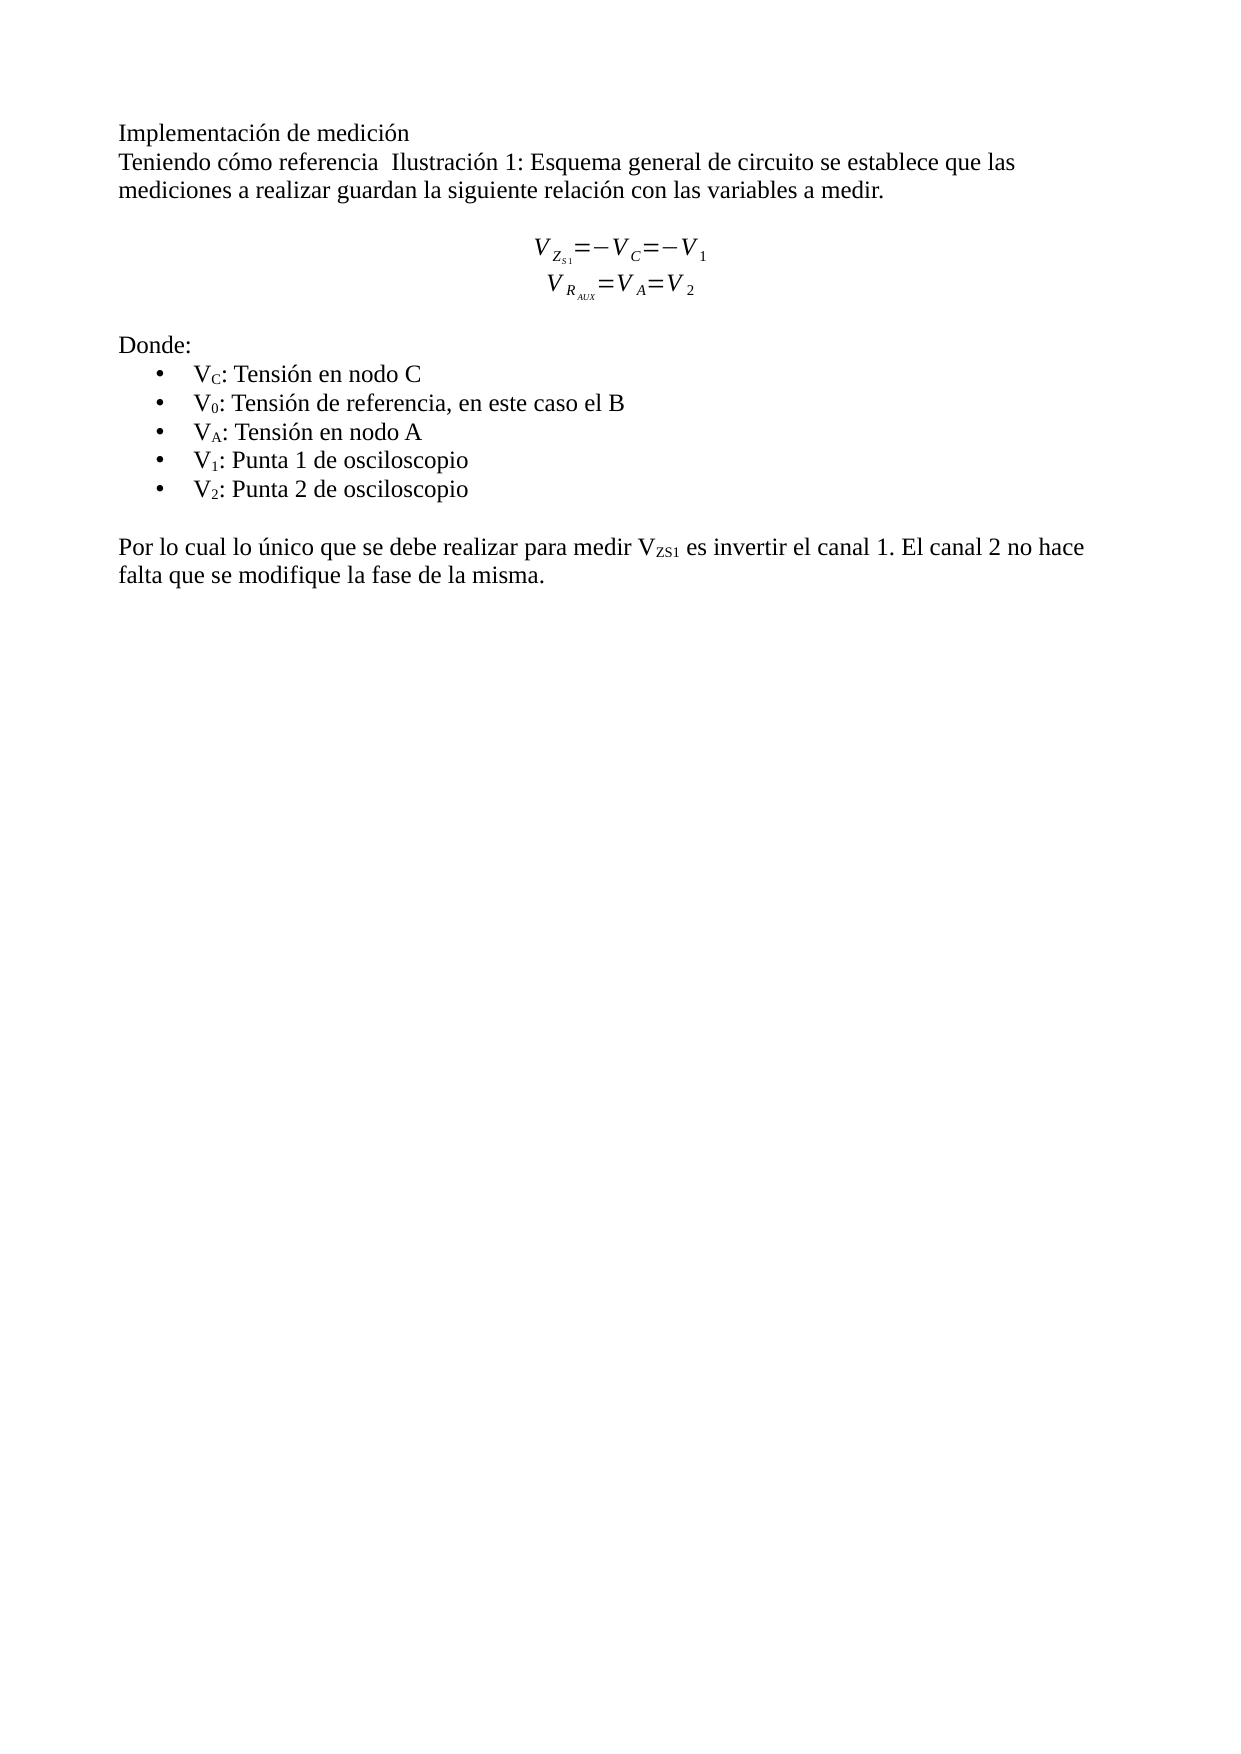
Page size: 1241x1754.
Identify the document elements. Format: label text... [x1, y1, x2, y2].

list VA: Tensión en nodo A [156, 417, 1122, 445]
list V2: Punta 2 de osciloscopio [156, 474, 1122, 503]
list VC: Tensión en nodo C [156, 359, 1122, 388]
text Por lo cual lo único que se debe realizar para medir VZS1 es invertir el canal 1. El canal 2 no hace falta que se modifique la fase de la misma. [118, 532, 1122, 589]
text Teniendo cómo referencia Ilustración 1: Esquema general de circuito se establece que las mediciones a realizar guardan la siguiente relación con las variables a medir. [118, 147, 1122, 204]
text Implementación de medición [118, 118, 1122, 147]
list V0: Tensión de referencia, en este caso el B [156, 388, 1122, 417]
list V1: Punta 1 de osciloscopio [156, 445, 1122, 474]
text Donde: [118, 330, 1122, 359]
